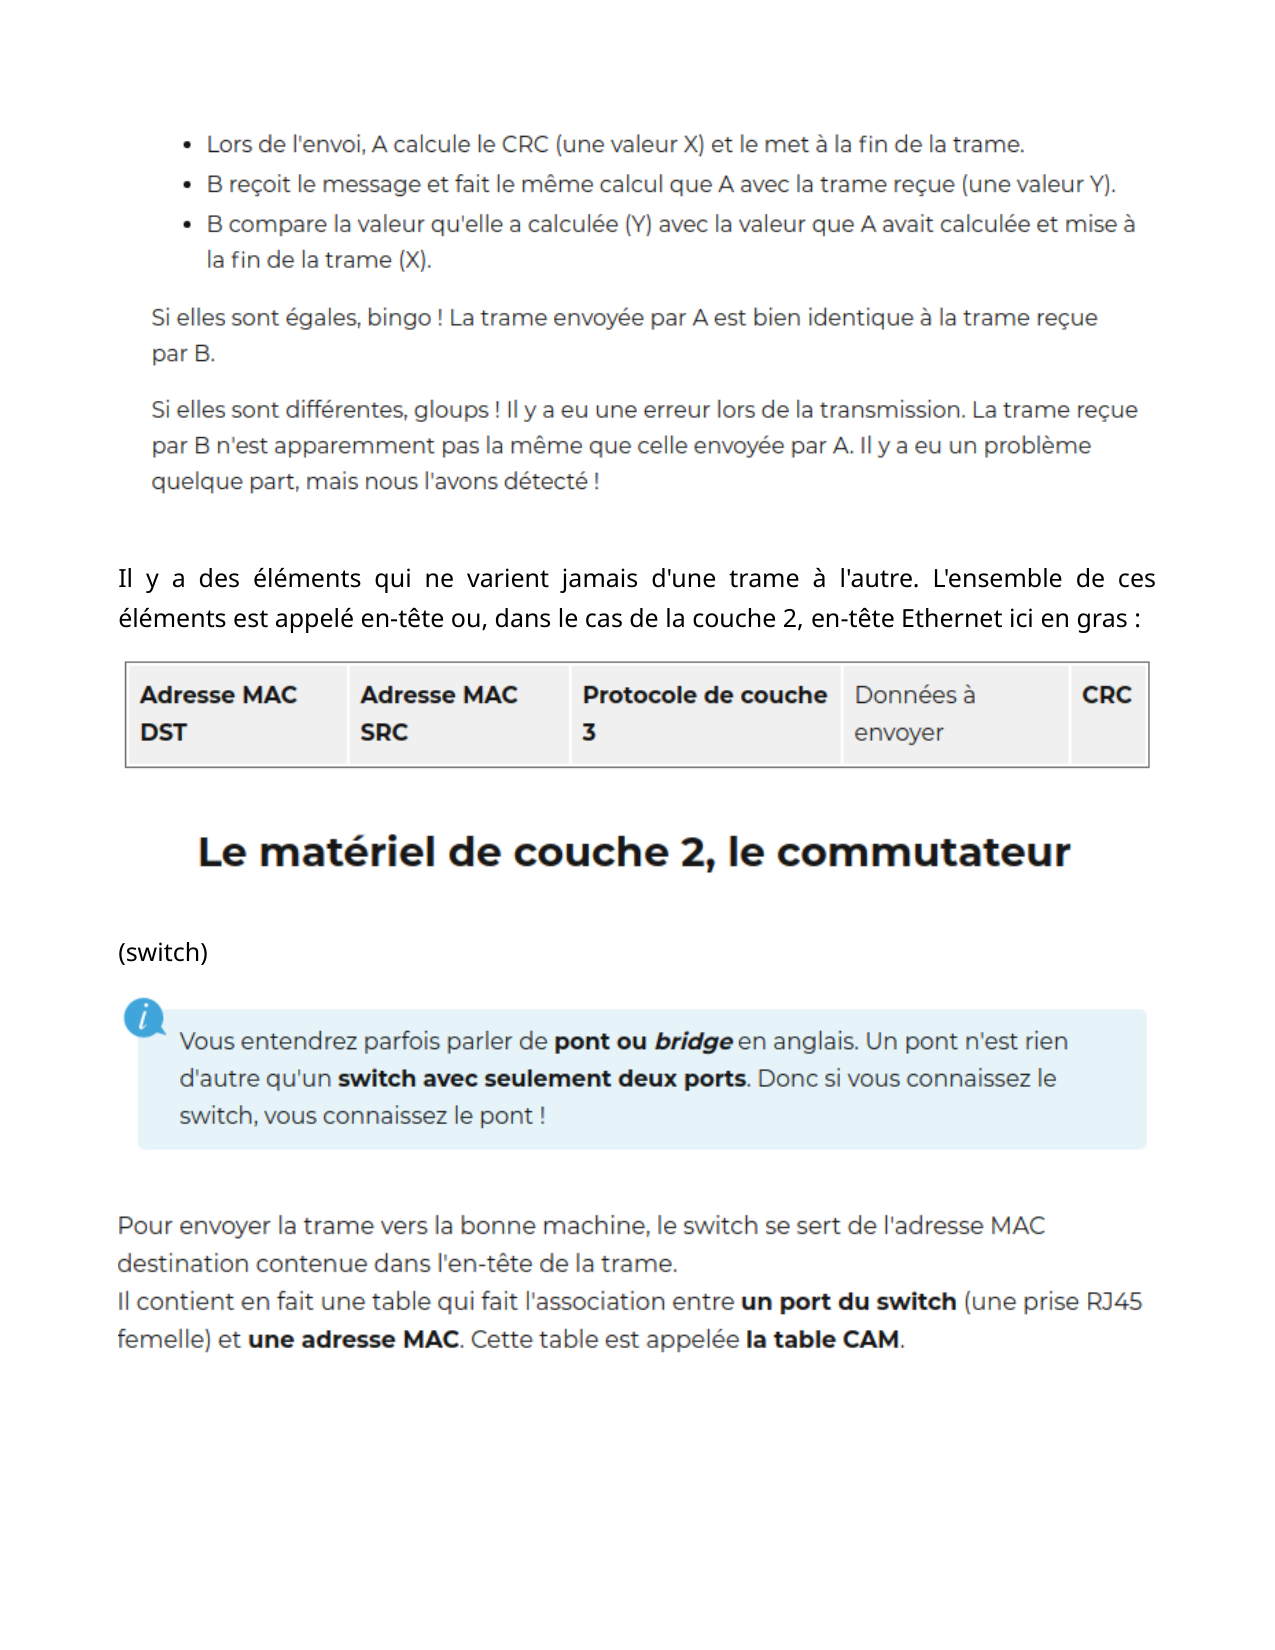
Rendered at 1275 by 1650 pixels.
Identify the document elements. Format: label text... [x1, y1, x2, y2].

picture [118, 653, 1157, 774]
picture [118, 988, 1157, 1157]
picture [118, 1208, 1157, 1367]
text Il y a des éléments qui ne varient jamais d'une trame à l'autre. L'ensemble de ces éléments est appelé en-tête ou, dans le cas de la couche 2, en-tête Ethernet ici en gras : [118, 561, 1157, 634]
text (switch) [118, 935, 1157, 969]
picture [118, 118, 1157, 510]
picture [192, 825, 1083, 884]
